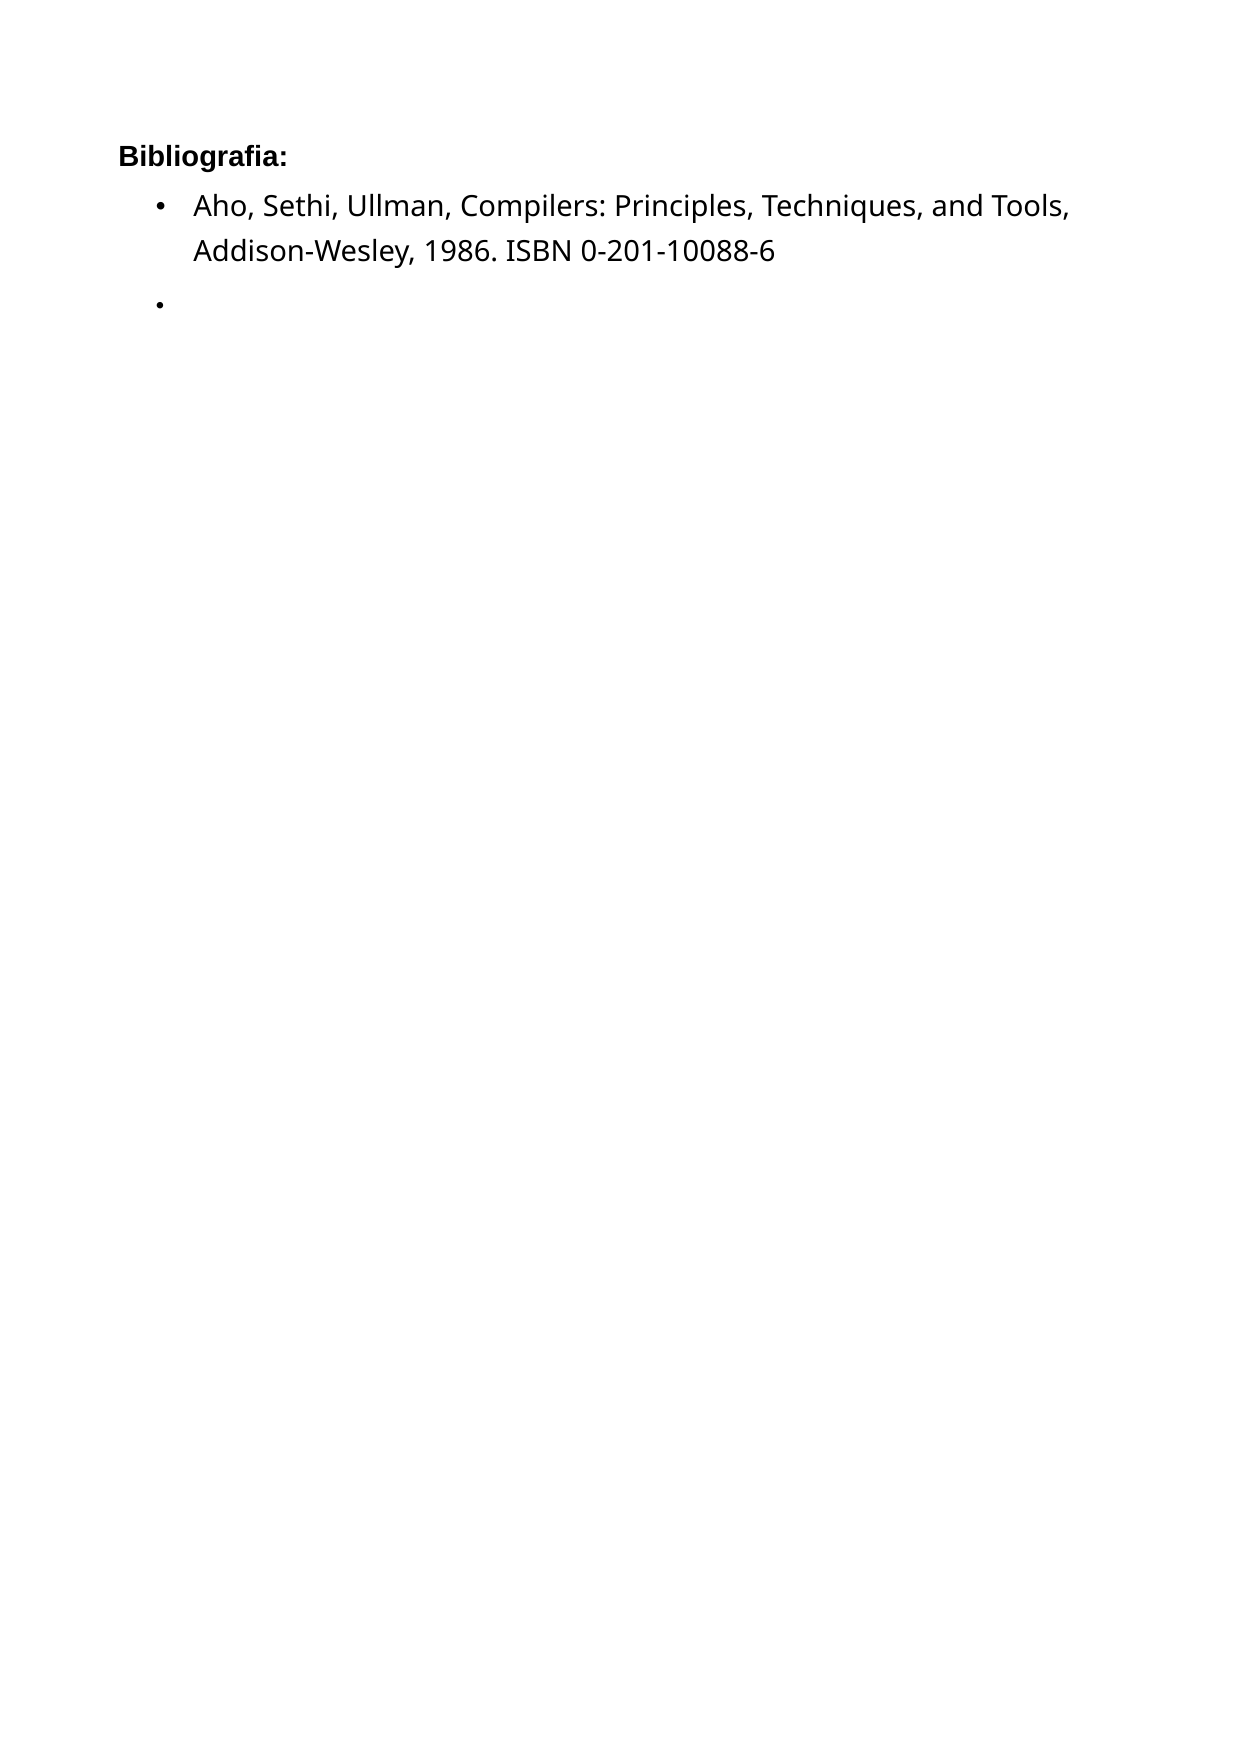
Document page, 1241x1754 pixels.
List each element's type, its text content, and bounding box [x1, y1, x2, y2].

subtitle Bibliografia: [118, 139, 1122, 172]
list Aho, Sethi, Ullman, Compilers: Principles, Techniques, and Tools, Addison-Wesley, 1986. ISBN 0-201-10088-6 [156, 185, 1122, 270]
